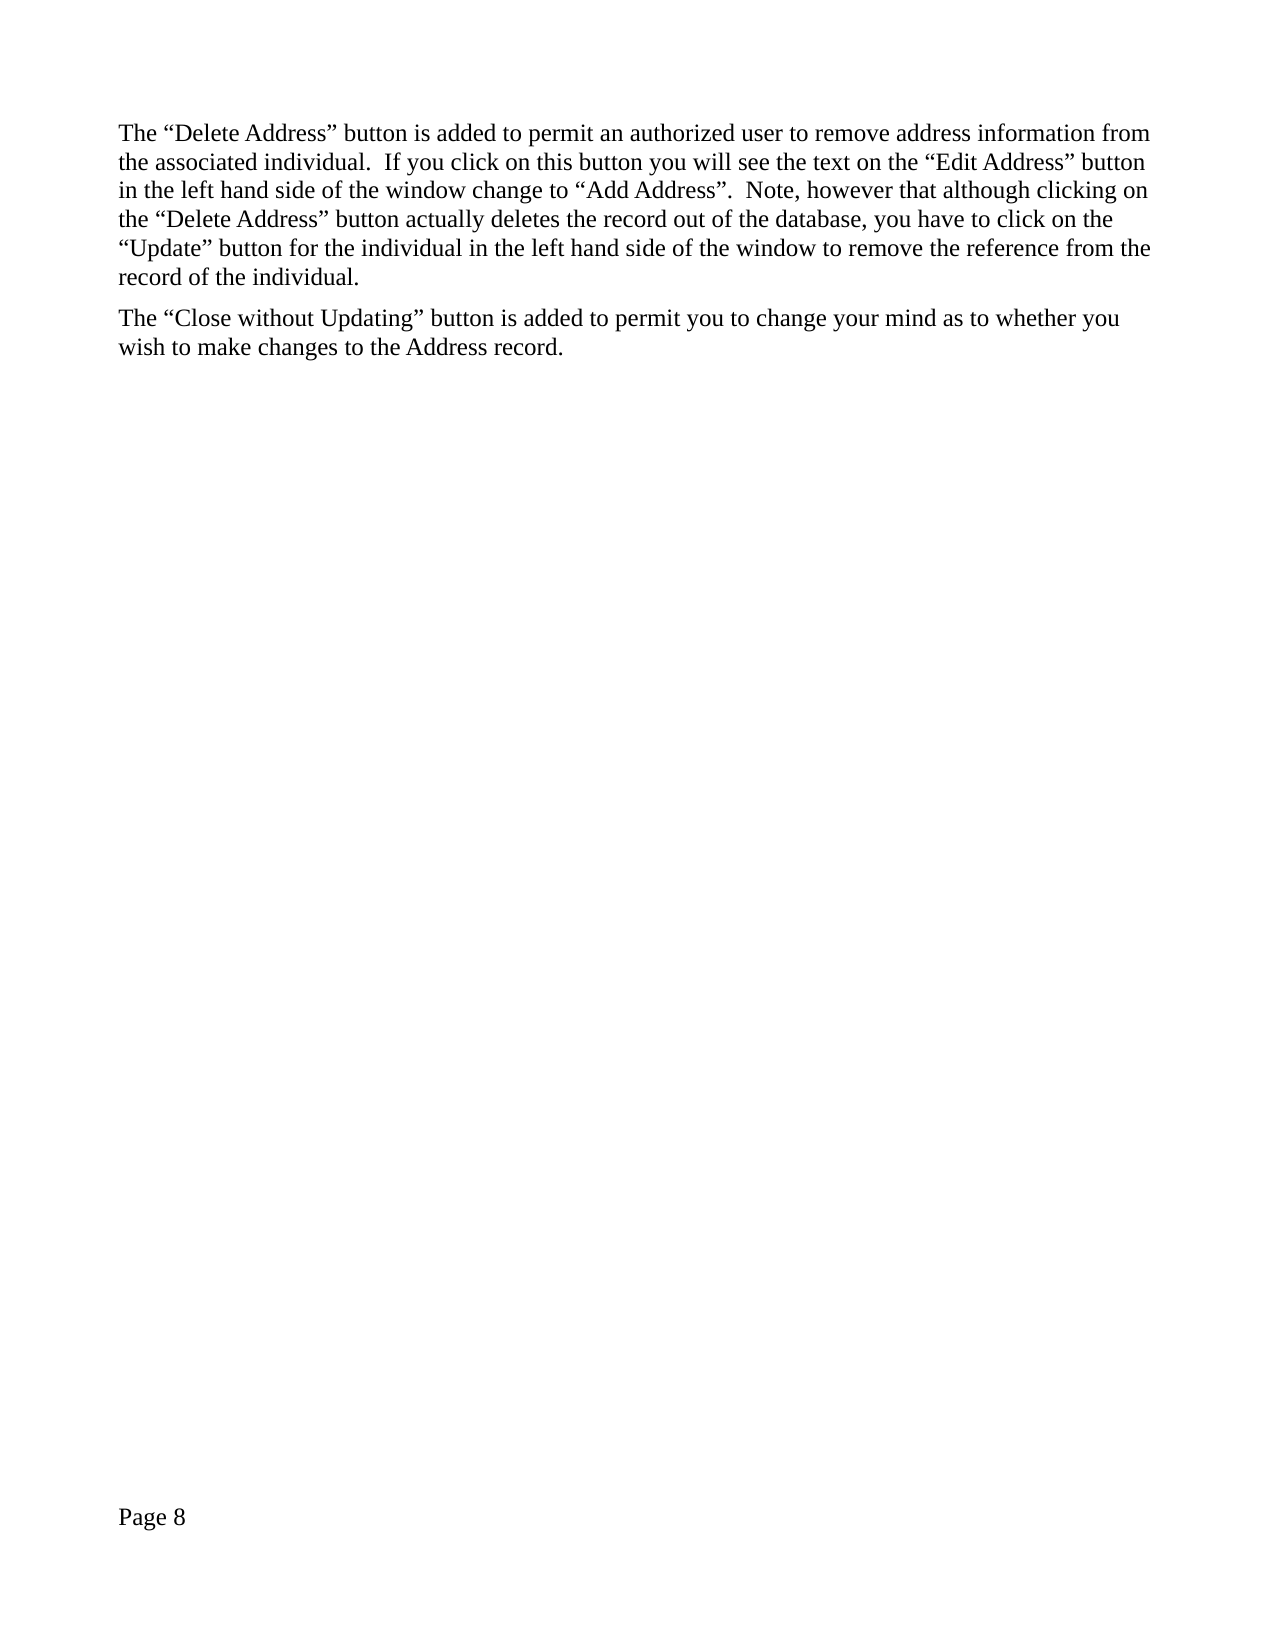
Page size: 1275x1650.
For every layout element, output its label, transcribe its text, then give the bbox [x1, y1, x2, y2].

text The “Close without Updating” button is added to permit you to change your mind as to whether you wish to make changes to the Address record. [118, 303, 1157, 361]
text The “Delete Address” button is added to permit an authorized user to remove address information from the associated individual. If you click on this button you will see the text on the “Edit Address” button in the left hand side of the window change to “Add Address”. Note, however that although clicking on the “Delete Address” button actually deletes the record out of the database, you have to click on the “Update” button for the individual in the left hand side of the window to remove the reference from the record of the individual. [118, 118, 1157, 291]
